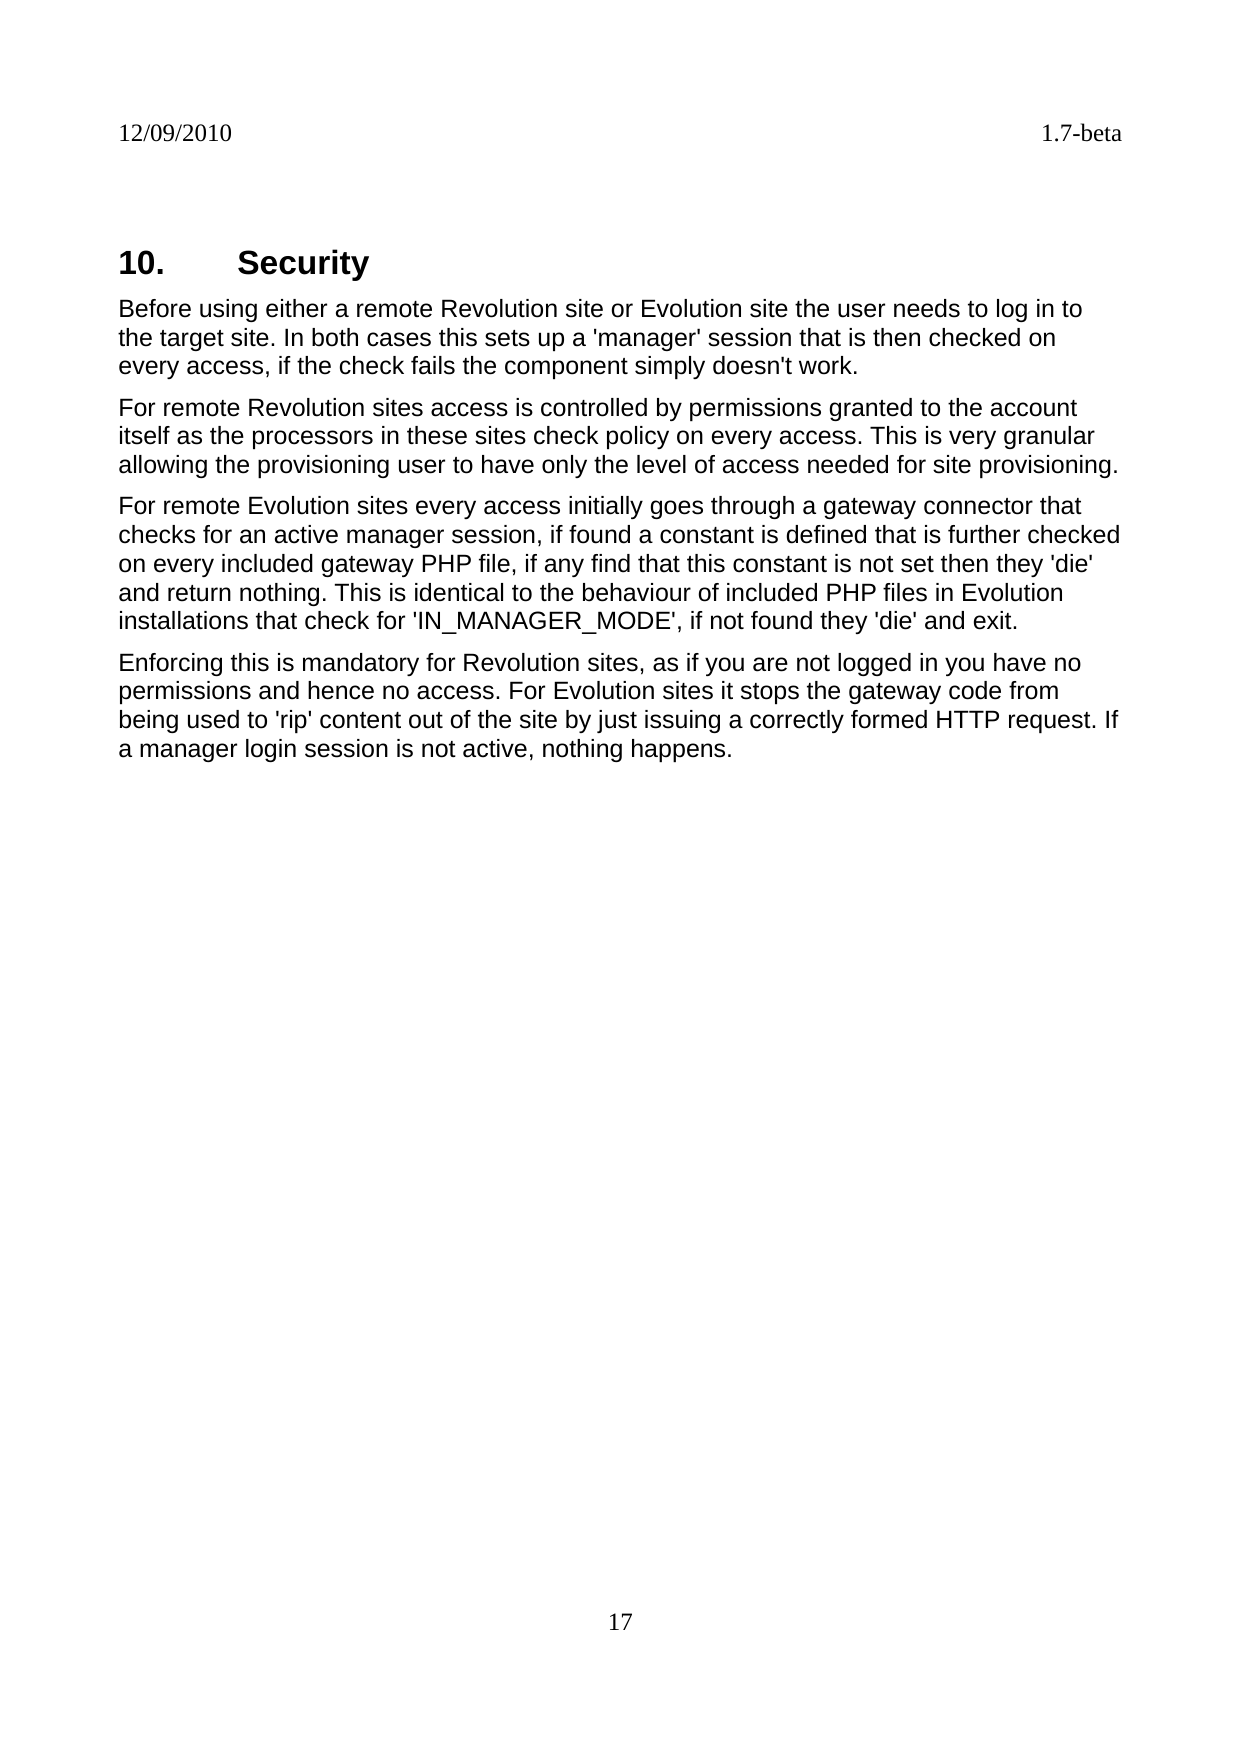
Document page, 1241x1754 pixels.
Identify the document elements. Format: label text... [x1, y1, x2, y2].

text Enforcing this is mandatory for Revolution sites, as if you are not logged in you have no permissions and hence no access. For Evolution sites it stops the gateway code from being used to 'rip' content out of the site by just issuing a correctly formed HTTP request. If a manager login session is not active, nothing happens. [118, 647, 1122, 762]
text For remote Evolution sites every access initially goes through a gateway connector that checks for an active manager session, if found a constant is defined that is further checked on every included gateway PHP file, if any find that this constant is not set then they 'die' and return nothing. This is identical to the behaviour of included PHP files in Evolution installations that check for 'IN_MANAGER_MODE', if not found they 'die' and exit. [118, 491, 1122, 635]
text Before using either a remote Revolution site or Evolution site the user needs to log in to the target site. In both cases this sets up a 'manager' session that is then checked on every access, if the check fails the component simply doesn't work. [118, 294, 1122, 380]
subtitle Security [118, 243, 1122, 281]
text For remote Revolution sites access is controlled by permissions granted to the account itself as the processors in these sites check policy on every access. This is very granular allowing the provisioning user to have only the level of access needed for site provisioning. [118, 392, 1122, 479]
